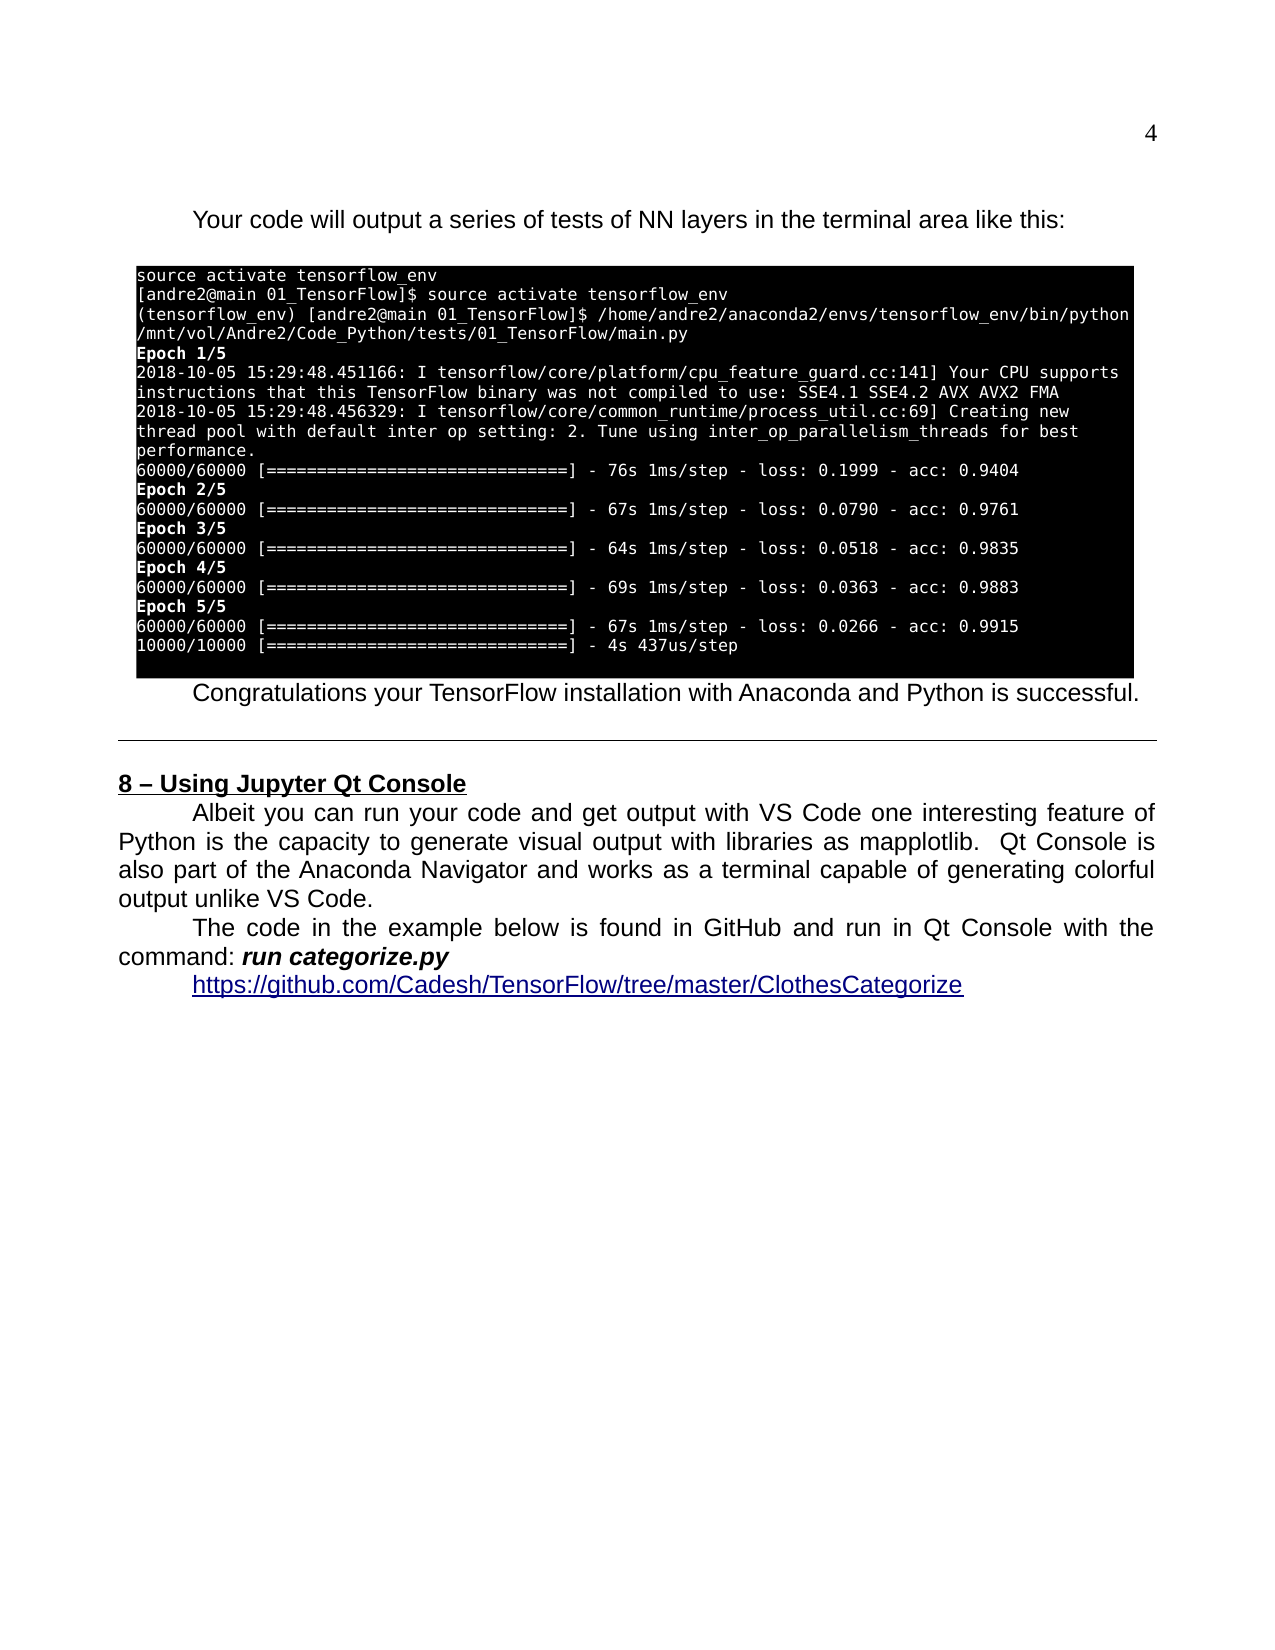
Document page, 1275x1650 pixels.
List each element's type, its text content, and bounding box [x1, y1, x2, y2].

text The code in the example below is found in GitHub and run in Qt Console with the command: run categorize.py [118, 913, 1157, 970]
text https://github.com/Cadesh/TensorFlow/tree/master/ClothesCategorize [118, 970, 1157, 999]
text Your code will output a series of tests of NN layers in the terminal area like this: [118, 205, 1157, 234]
text Congratulations your TensorFlow installation with Anaconda and Python is successful. [118, 263, 1157, 707]
text 8 – Using Jupyter Qt Console [118, 769, 1157, 798]
text Albeit you can run your code and get output with VS Code one interesting feature of Python is the capacity to generate visual output with libraries as mapplotlib. Qt Console is also part of the Anaconda Navigator and works as a terminal capable of generating colorful output unlike VS Code. [118, 798, 1157, 913]
